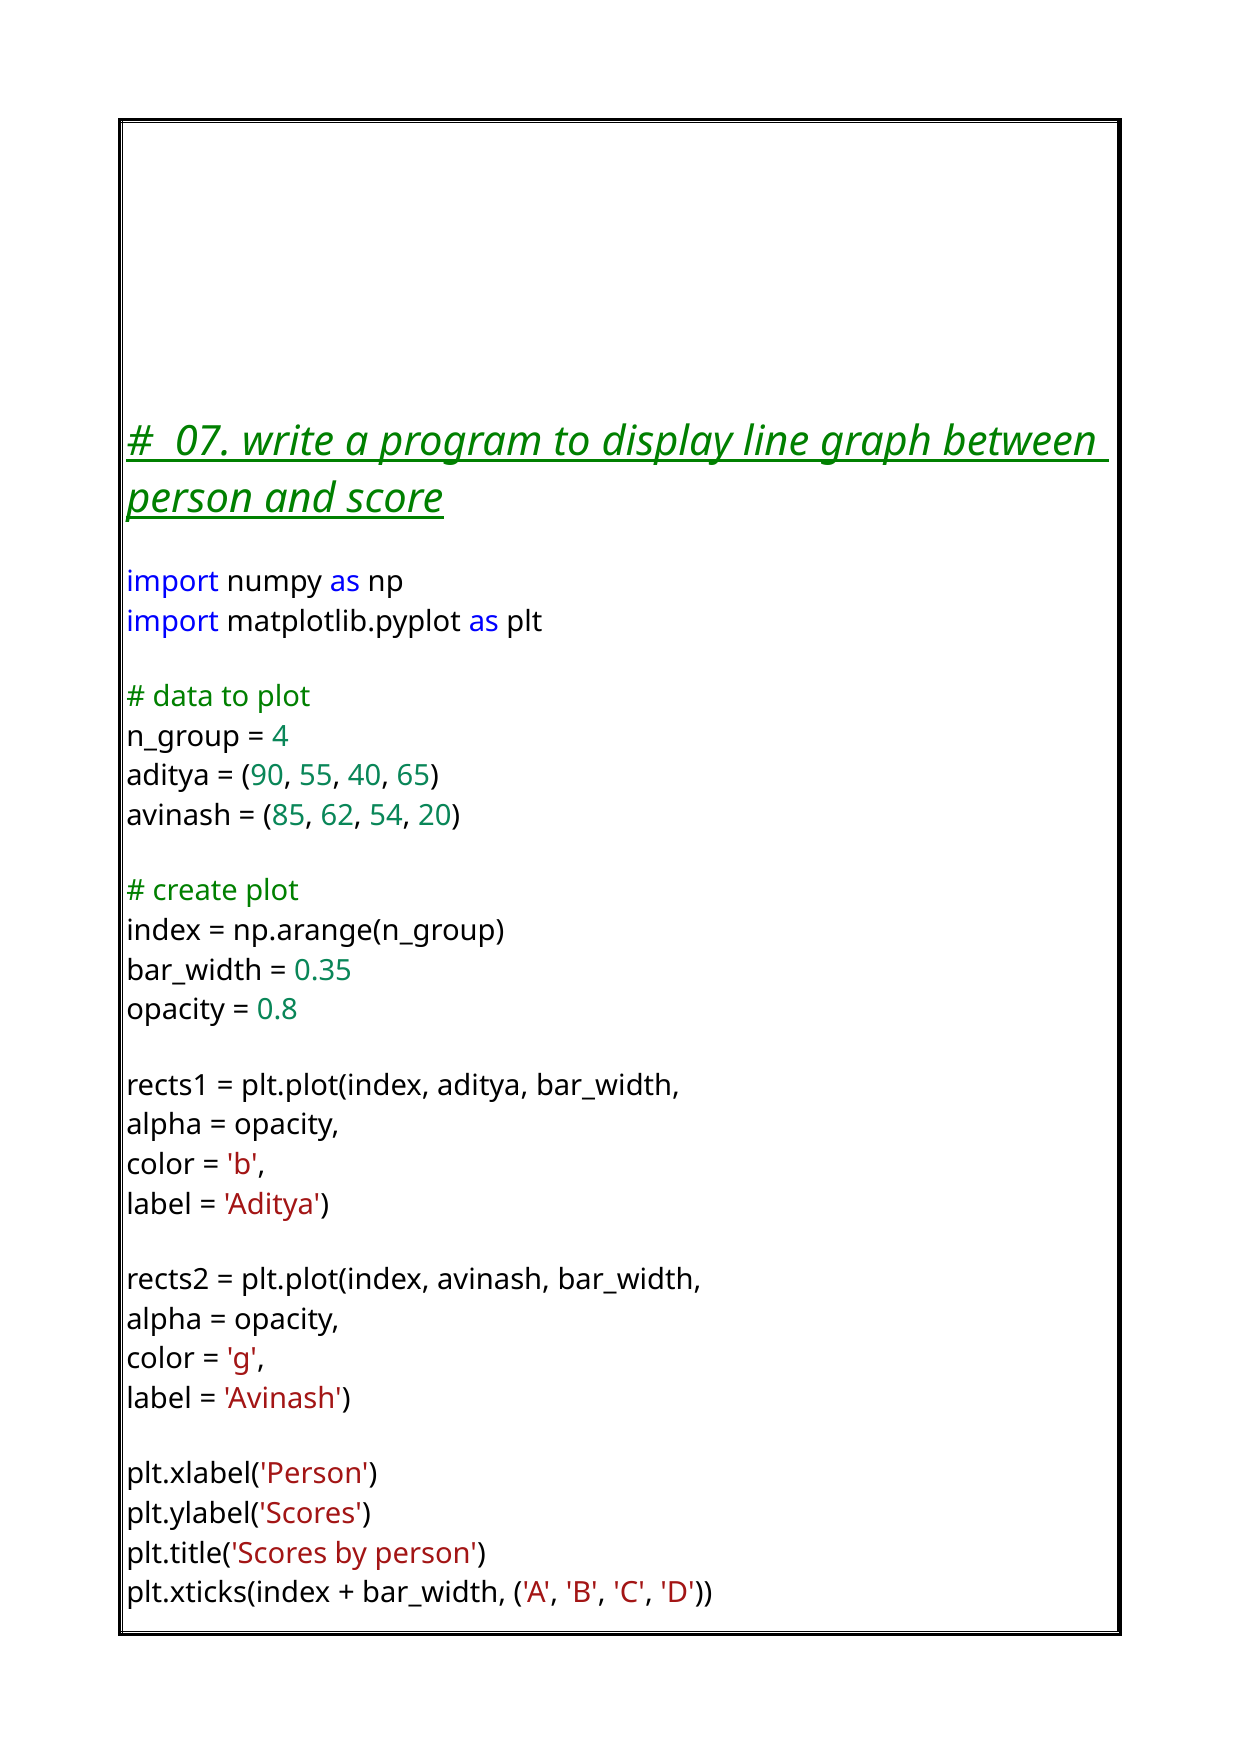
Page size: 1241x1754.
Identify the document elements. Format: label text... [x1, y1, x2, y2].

text rects1 = plt.plot(index, aditya, bar_width, [126, 1064, 1114, 1103]
text # 07. write a program to display line graph between person and score [126, 411, 1114, 524]
text alpha = opacity, [126, 1103, 1114, 1143]
text aditya = (90, 55, 40, 65) [126, 754, 1114, 794]
text n_group = 4 [126, 715, 1114, 754]
text index = np.arange(n_group) [126, 909, 1114, 949]
text label = 'Avinash') [126, 1377, 1114, 1417]
text alpha = opacity, [126, 1298, 1114, 1338]
text opacity = 0.8 [126, 988, 1114, 1028]
text label = 'Aditya') [126, 1183, 1114, 1223]
text plt.ylabel('Scores') [126, 1492, 1114, 1532]
text import numpy as np [126, 560, 1114, 600]
text # create plot [126, 869, 1114, 909]
text # data to plot [126, 675, 1114, 715]
text plt.xticks(index + bar_width, ('A', 'B', 'C', 'D')) [126, 1572, 1114, 1611]
text plt.title('Scores by person') [126, 1532, 1114, 1572]
text color = 'g', [126, 1338, 1114, 1377]
text rects2 = plt.plot(index, avinash, bar_width, [126, 1258, 1114, 1298]
text avinash = (85, 62, 54, 20) [126, 794, 1114, 834]
text bar_width = 0.35 [126, 949, 1114, 988]
text import matplotlib.pyplot as plt [126, 600, 1114, 639]
text plt.xlabel('Person') [126, 1453, 1114, 1492]
text color = 'b', [126, 1143, 1114, 1183]
